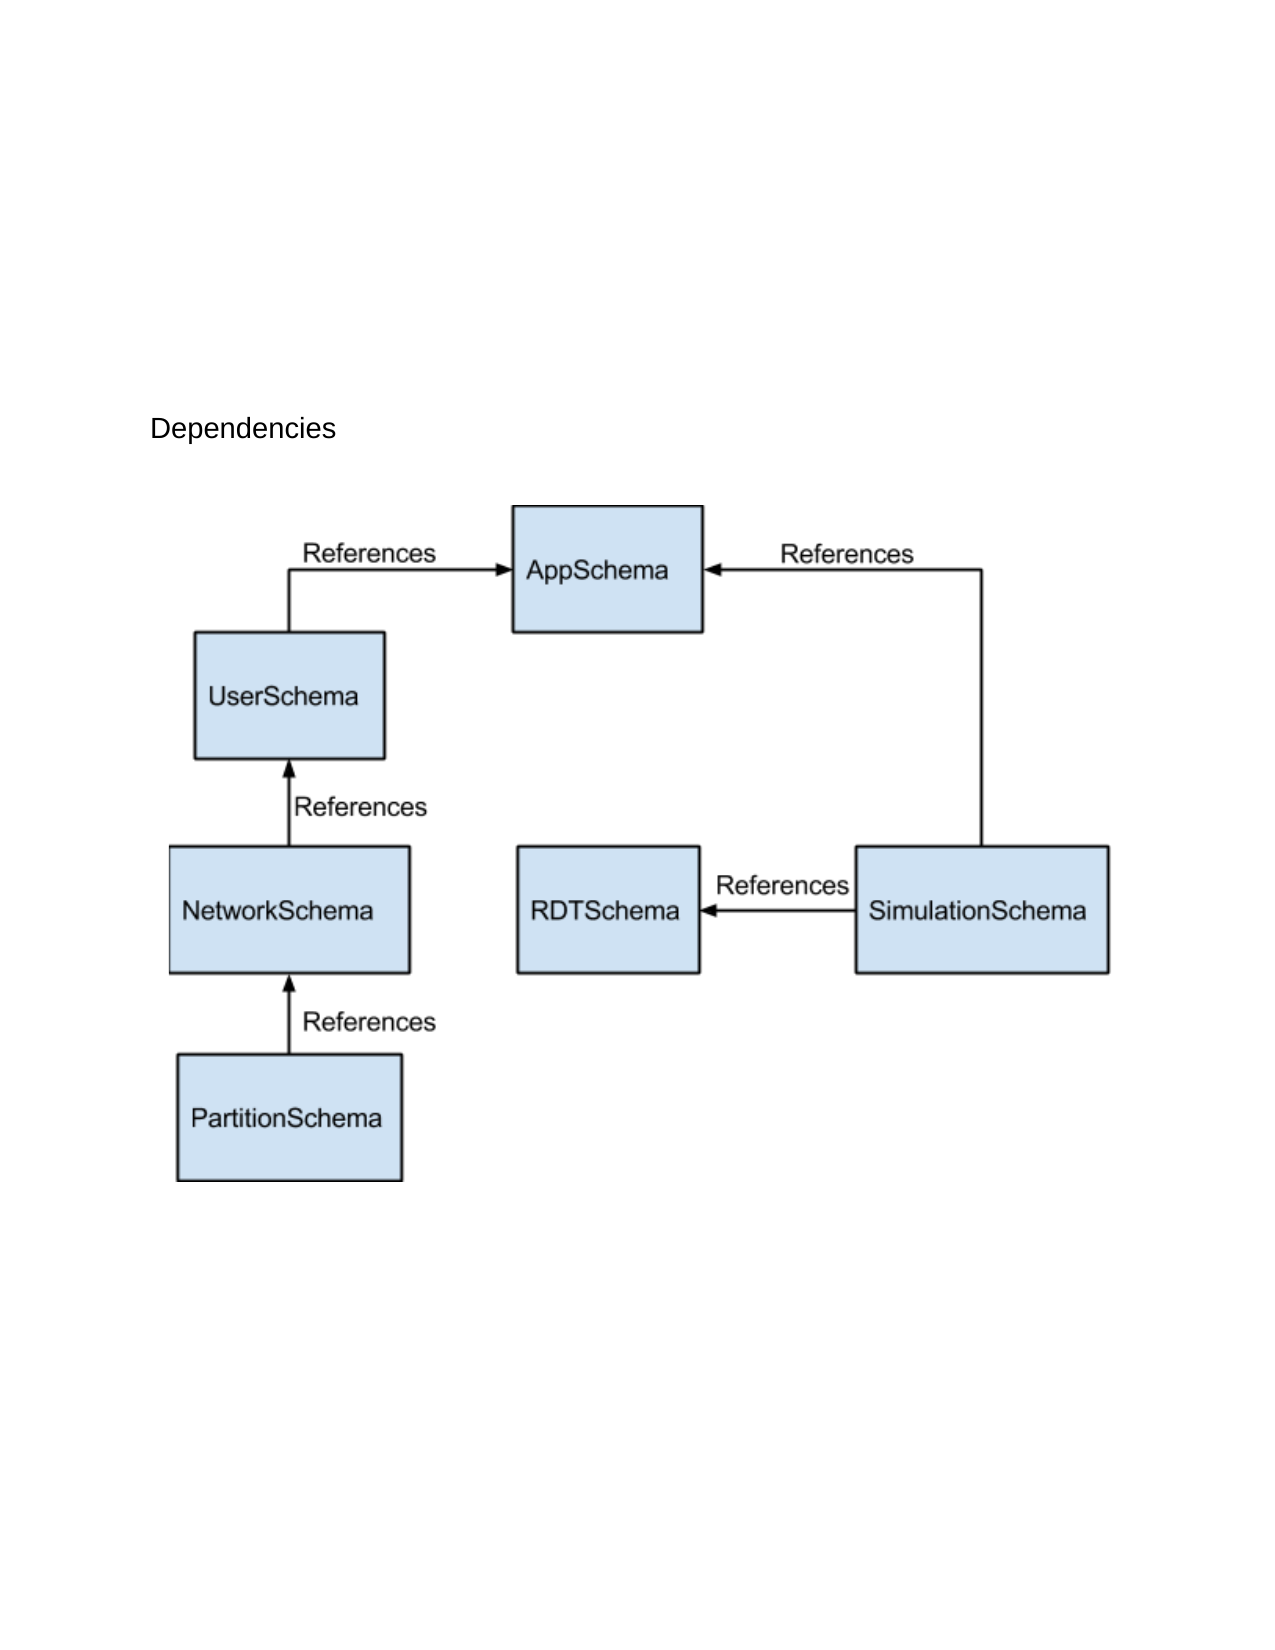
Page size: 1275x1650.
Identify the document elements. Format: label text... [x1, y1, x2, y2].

picture [168, 505, 1144, 1182]
text Dependencies [150, 412, 1125, 444]
